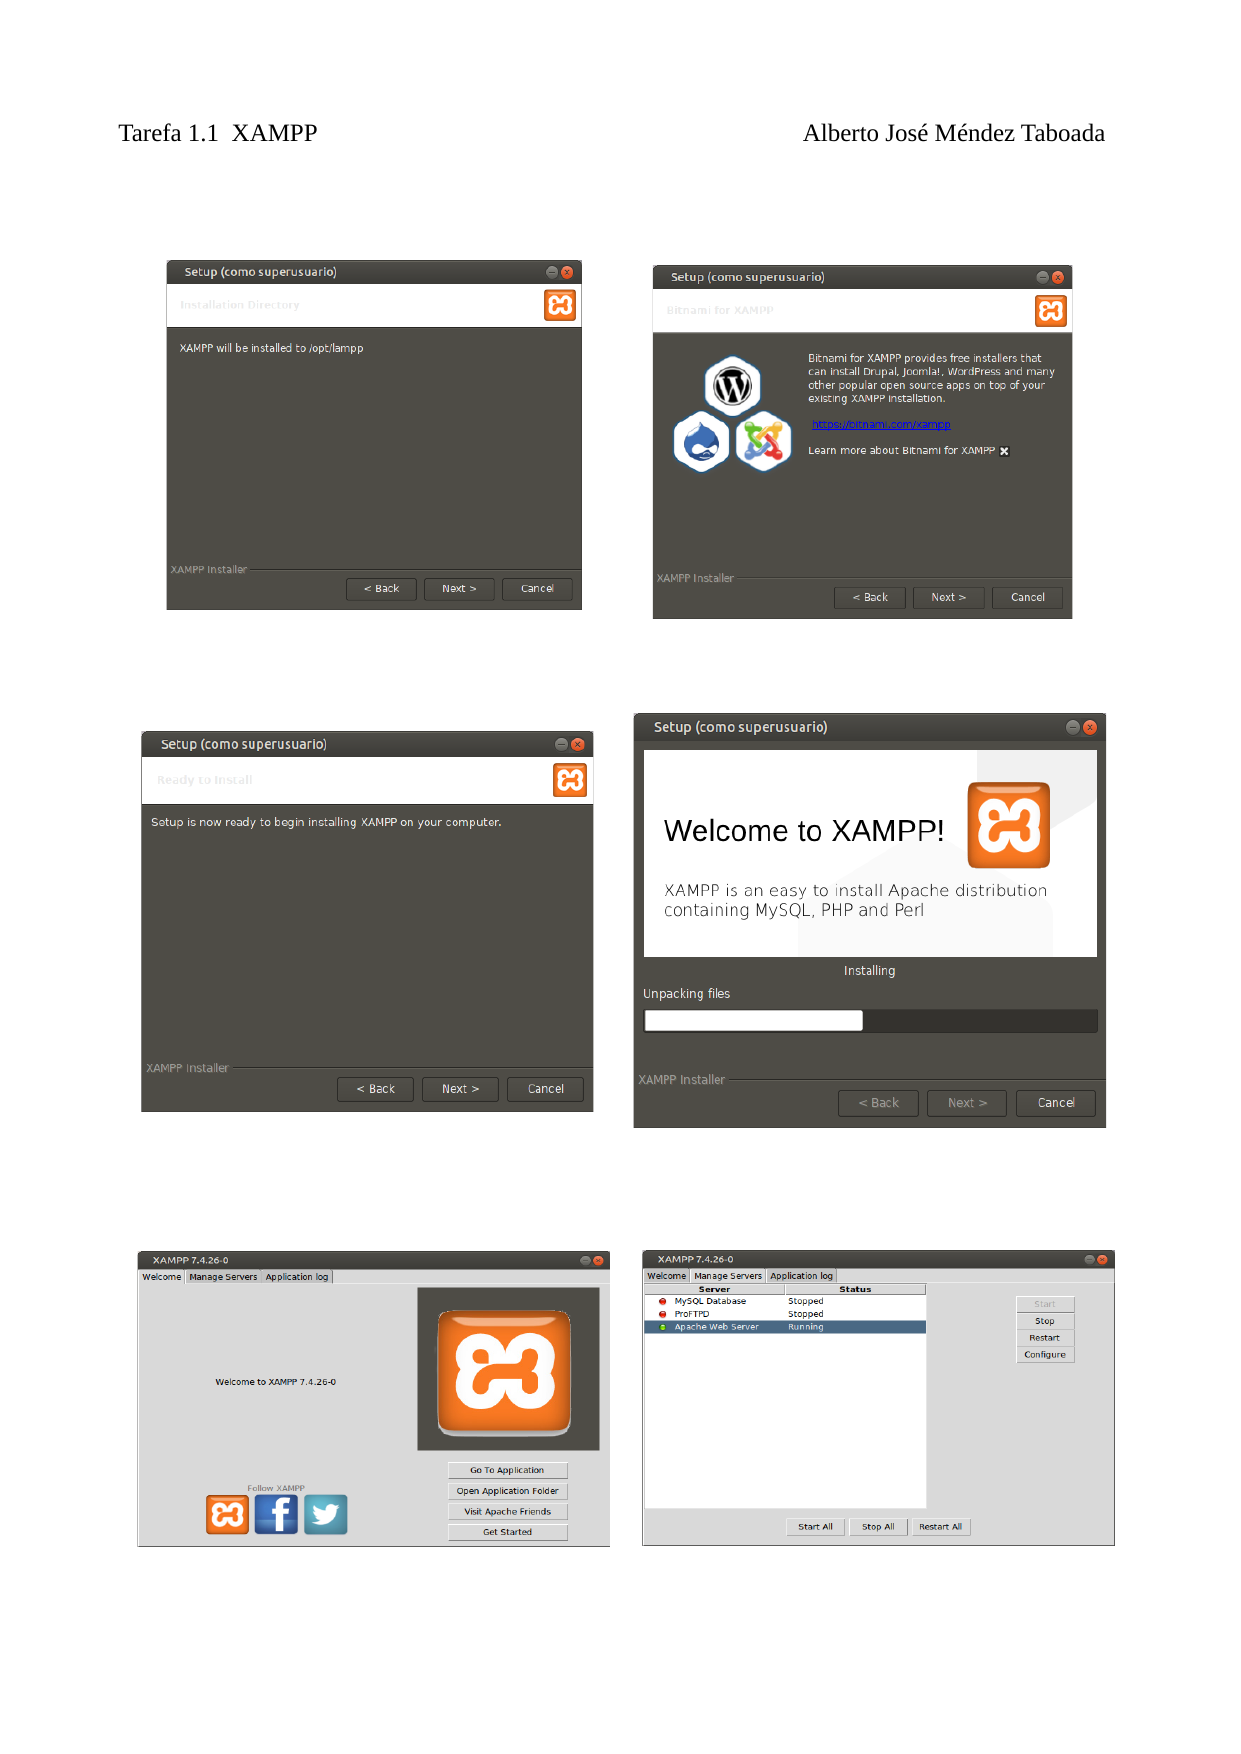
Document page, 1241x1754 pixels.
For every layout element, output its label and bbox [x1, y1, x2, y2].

picture [652, 265, 1073, 619]
picture [642, 1250, 1115, 1546]
picture [137, 1251, 610, 1547]
picture [166, 260, 582, 610]
picture [141, 731, 594, 1112]
picture [633, 713, 1107, 1128]
